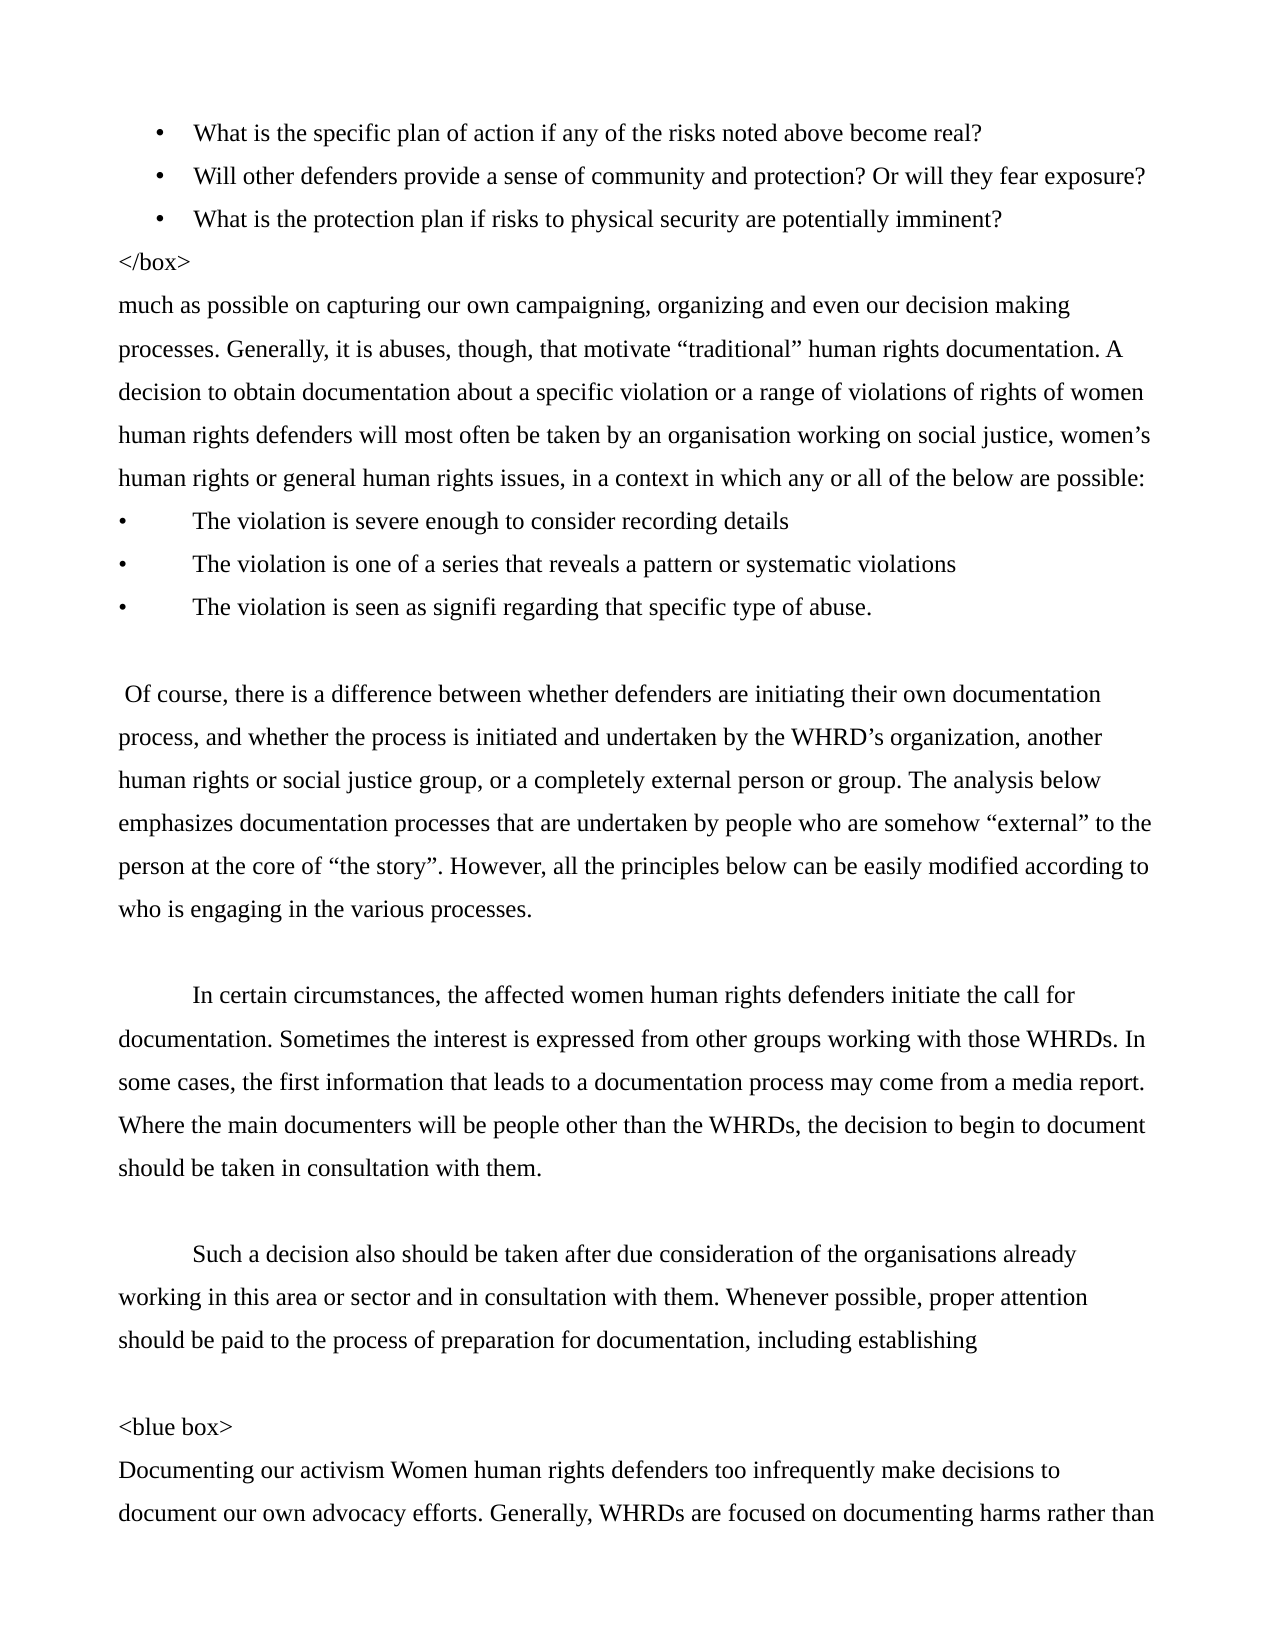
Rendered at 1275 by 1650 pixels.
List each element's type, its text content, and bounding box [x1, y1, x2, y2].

text much as possible on capturing our own campaigning, organizing and even our decision making processes. Generally, it is abuses, though, that motivate “traditional” human rights documentation. A decision to obtain documentation about a specific violation or a range of violations of rights of women human rights defenders will most often be taken by an organisation working on social justice, women’s human rights or general human rights issues, in a context in which any or all of the below are possible: [118, 291, 1157, 492]
list What is the protection plan if risks to physical security are potentially imminent? [156, 204, 1157, 233]
list Will other defenders provide a sense of community and protection? Or will they fear exposure? [156, 161, 1157, 190]
list What is the specific plan of action if any of the risks noted above become real? [156, 118, 1157, 147]
text </box> [118, 247, 1157, 276]
text • The violation is one of a series that reveals a pattern or systematic violations [118, 549, 1157, 578]
text Of course, there is a difference between whether defenders are initiating their own documentation process, and whether the process is initiated and undertaken by the WHRD’s organization, another human rights or social justice group, or a completely external person or group. The analysis below emphasizes documentation processes that are undertaken by people who are somehow “external” to the person at the core of “the story”. However, all the principles below can be easily modified according to who is engaging in the various processes. [118, 679, 1157, 923]
text Documenting our activism Women human rights defenders too infrequently make decisions to document our own advocacy efforts. Generally, WHRDs are focused on documenting harms rather than [118, 1455, 1157, 1527]
text In certain circumstances, the affected women human rights defenders initiate the call for documentation. Sometimes the interest is expressed from other groups working with those WHRDs. In some cases, the first information that leads to a documentation process may come from a media report. Where the main documenters will be people other than the WHRDs, the decision to begin to document should be taken in consultation with them. [118, 981, 1157, 1182]
text • The violation is severe enough to consider recording details [118, 506, 1157, 535]
text • The violation is seen as signifi regarding that specific type of abuse. [118, 592, 1157, 621]
text Such a decision also should be taken after due consideration of the organisations already working in this area or sector and in consultation with them. Whenever possible, proper attention should be paid to the process of preparation for documentation, including establishing [118, 1239, 1157, 1354]
text <blue box> [118, 1412, 1157, 1441]
